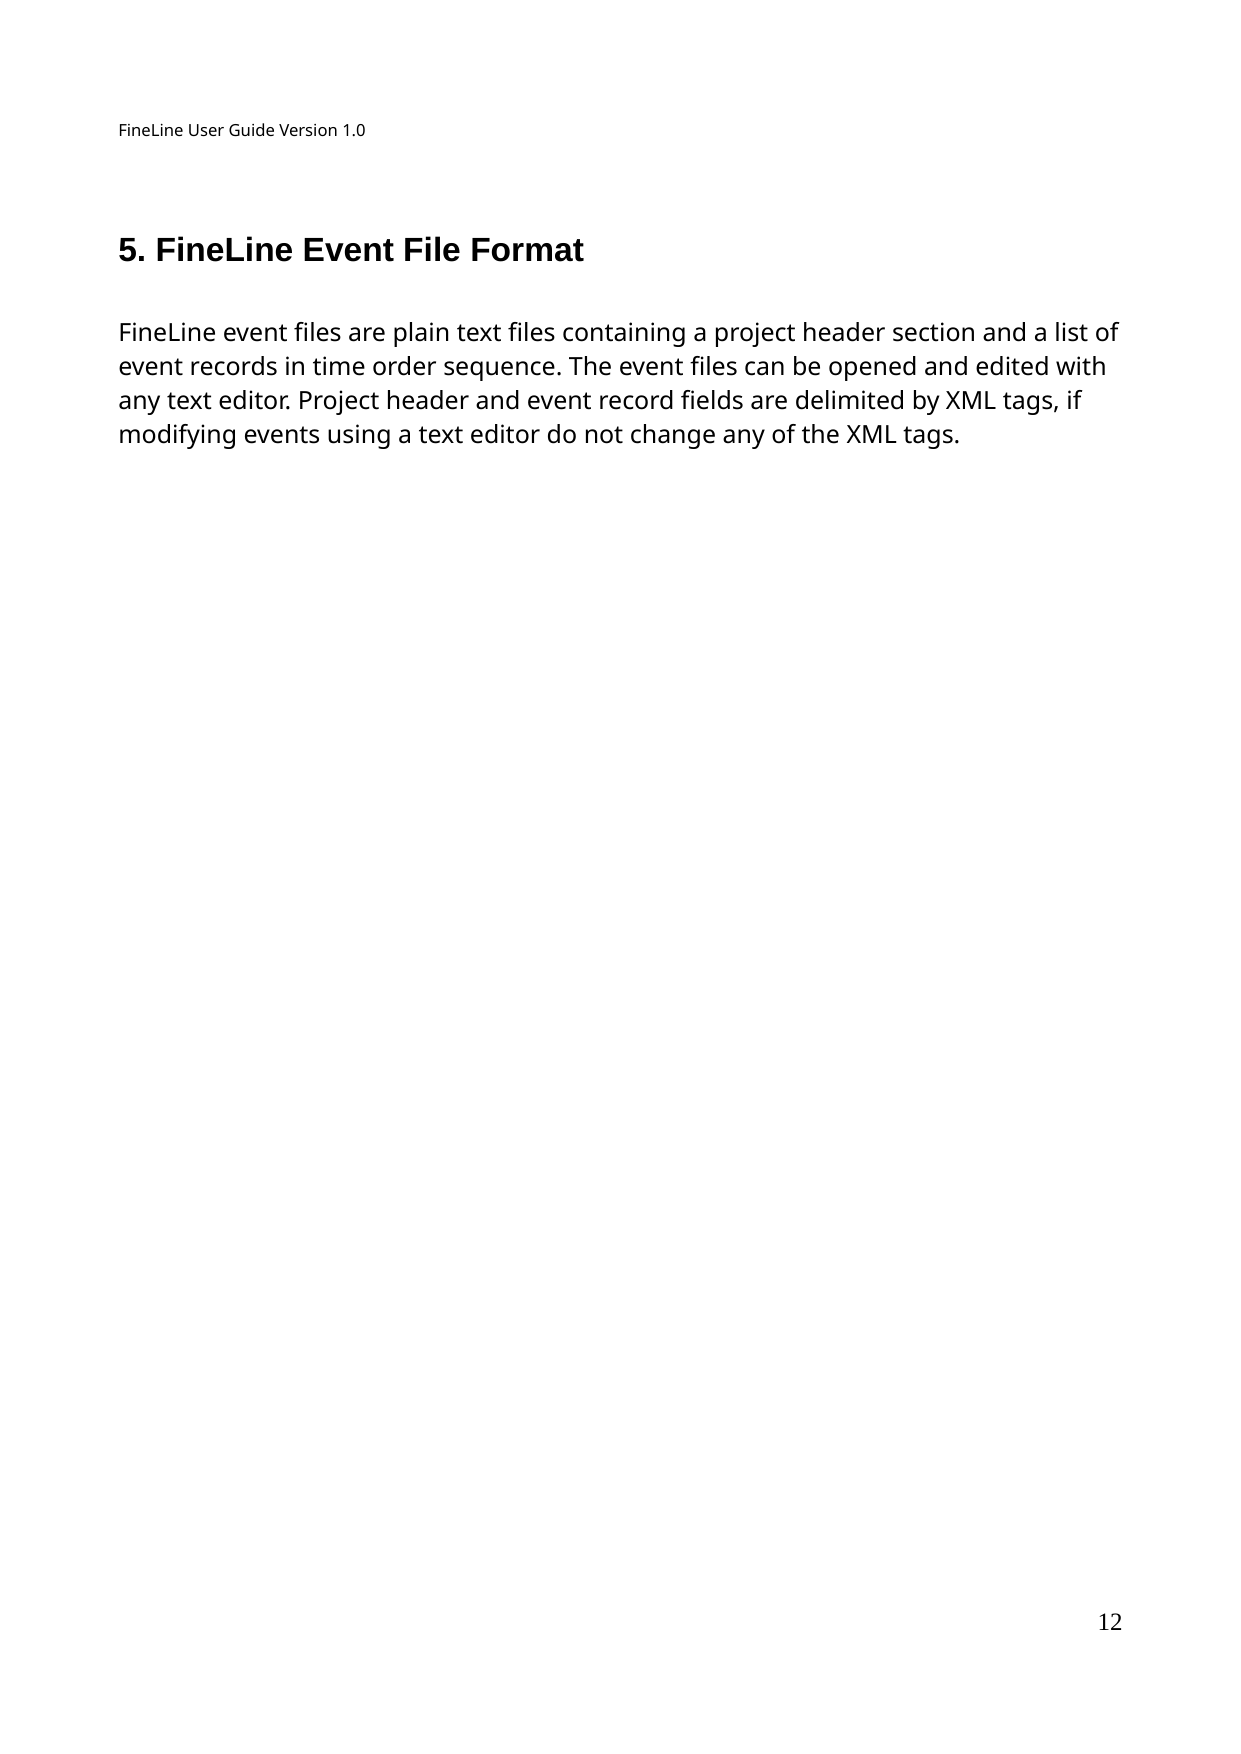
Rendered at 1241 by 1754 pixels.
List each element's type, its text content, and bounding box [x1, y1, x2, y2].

text FineLine event files are plain text files containing a project header section and a list of event records in time order sequence. The event files can be opened and edited with any text editor. Project header and event record fields are delimited by XML tags, if modifying events using a text editor do not change any of the XML tags. [118, 314, 1122, 451]
subtitle 5. FineLine Event File Format [118, 229, 1122, 268]
